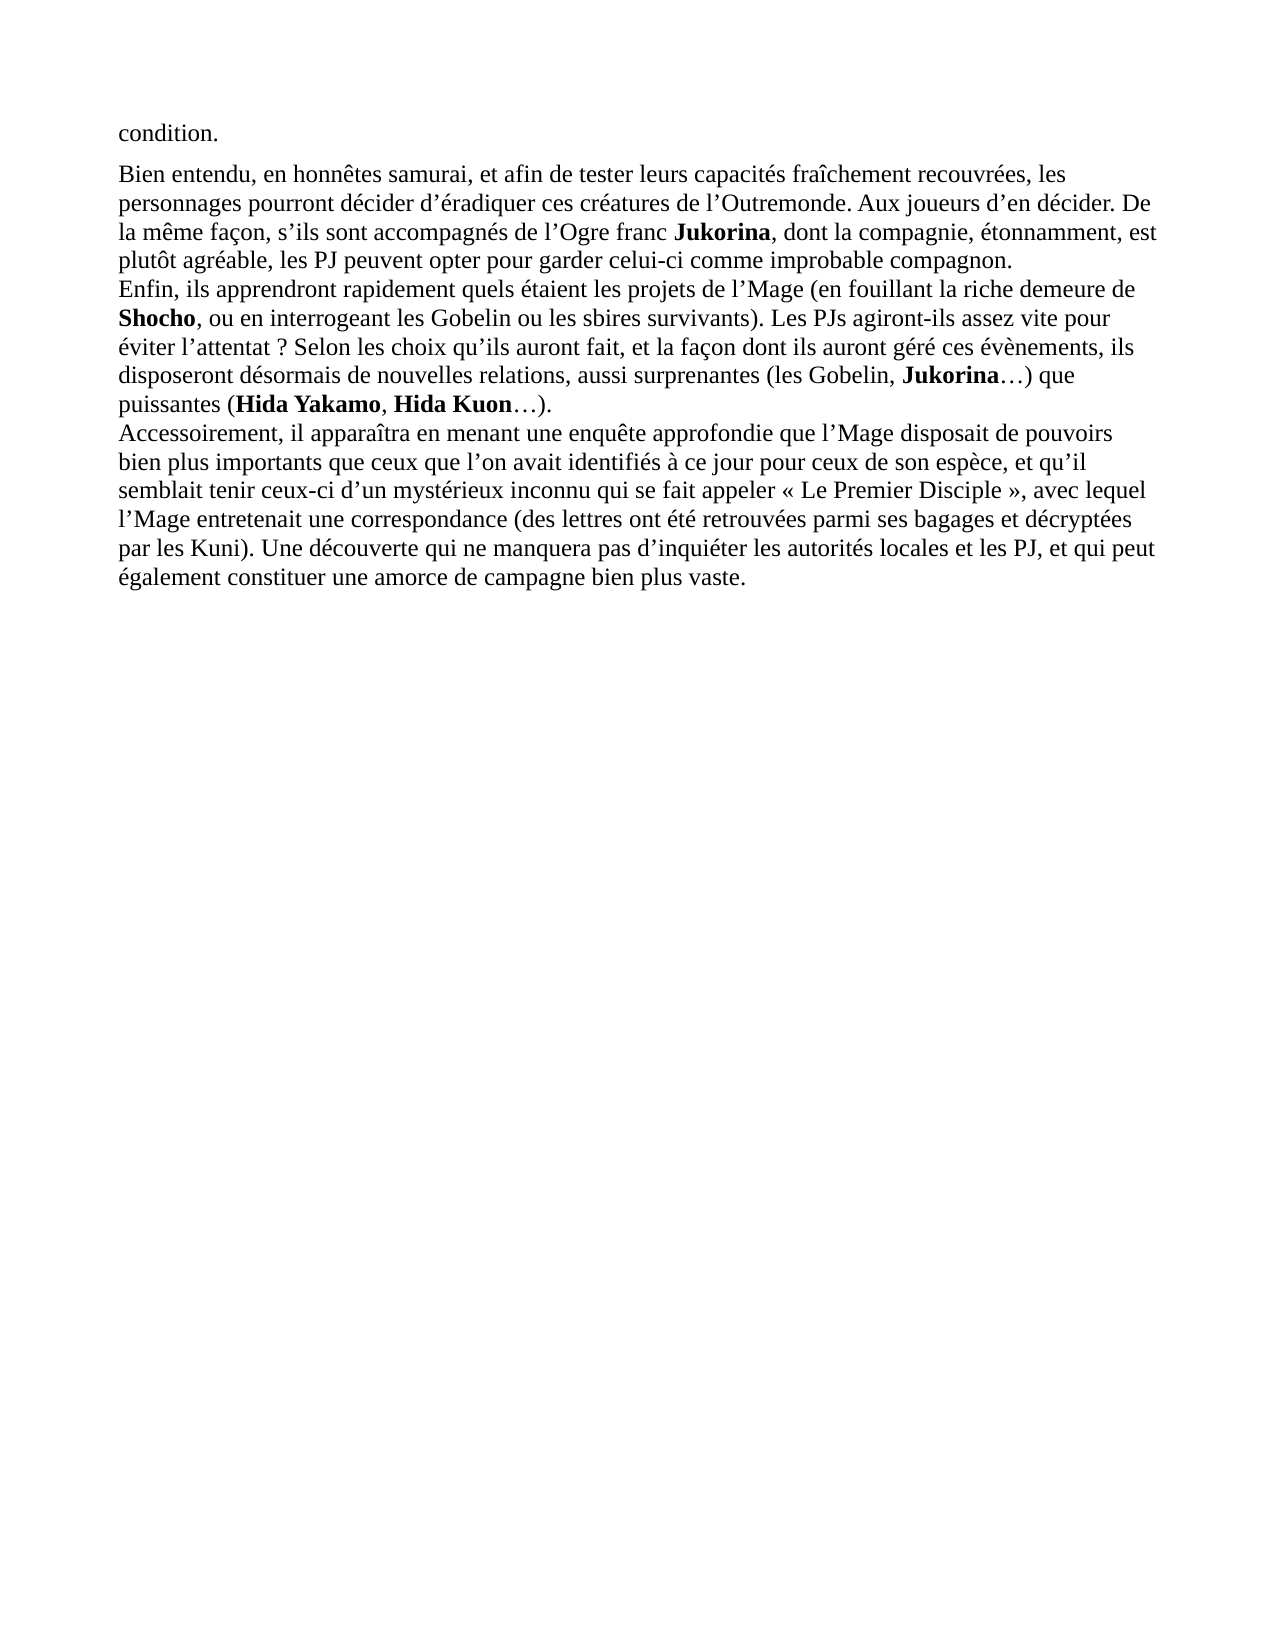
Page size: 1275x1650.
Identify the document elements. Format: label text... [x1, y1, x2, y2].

text Bien entendu, en honnêtes samurai, et afin de tester leurs capacités fraîchement recouvrées, les personnages pourront décider d’éradiquer ces créatures de l’Outremonde. Aux joueurs d’en décider. De la même façon, s’ils sont accompagnés de l’Ogre franc Jukorina, dont la compagnie, étonnamment, est plutôt agréable, les PJ peuvent opter pour garder celui-ci comme improbable compagnon. Enfin, ils apprendront rapidement quels étaient les projets de l’Mage (en fouillant la riche demeure de Shocho, ou en interrogeant les Gobelin ou les sbires survivants). Les PJs agiront-ils assez vite pour éviter l’attentat ? Selon les choix qu’ils auront fait, et la façon dont ils auront géré ces évènements, ils disposeront désormais de nouvelles relations, aussi surprenantes (les Gobelin, Jukorina…) que puissantes (Hida Yakamo, Hida Kuon…). Accessoirement, il apparaîtra en menant une enquête approfondie que l’Mage disposait de pouvoirs bien plus importants que ceux que l’on avait identifiés à ce jour pour ceux de son espèce, et qu’il semblait tenir ceux-ci d’un mystérieux inconnu qui se fait appeler « Le Premier Disciple », avec lequel l’Mage entretenait une correspondance (des lettres ont été retrouvées parmi ses bagages et décryptées par les Kuni). Une découverte qui ne manquera pas d’inquiéter les autorités locales et les PJ, et qui peut également constituer une amorce de campagne bien plus vaste. [118, 159, 1157, 591]
text condition. [118, 118, 1157, 147]
